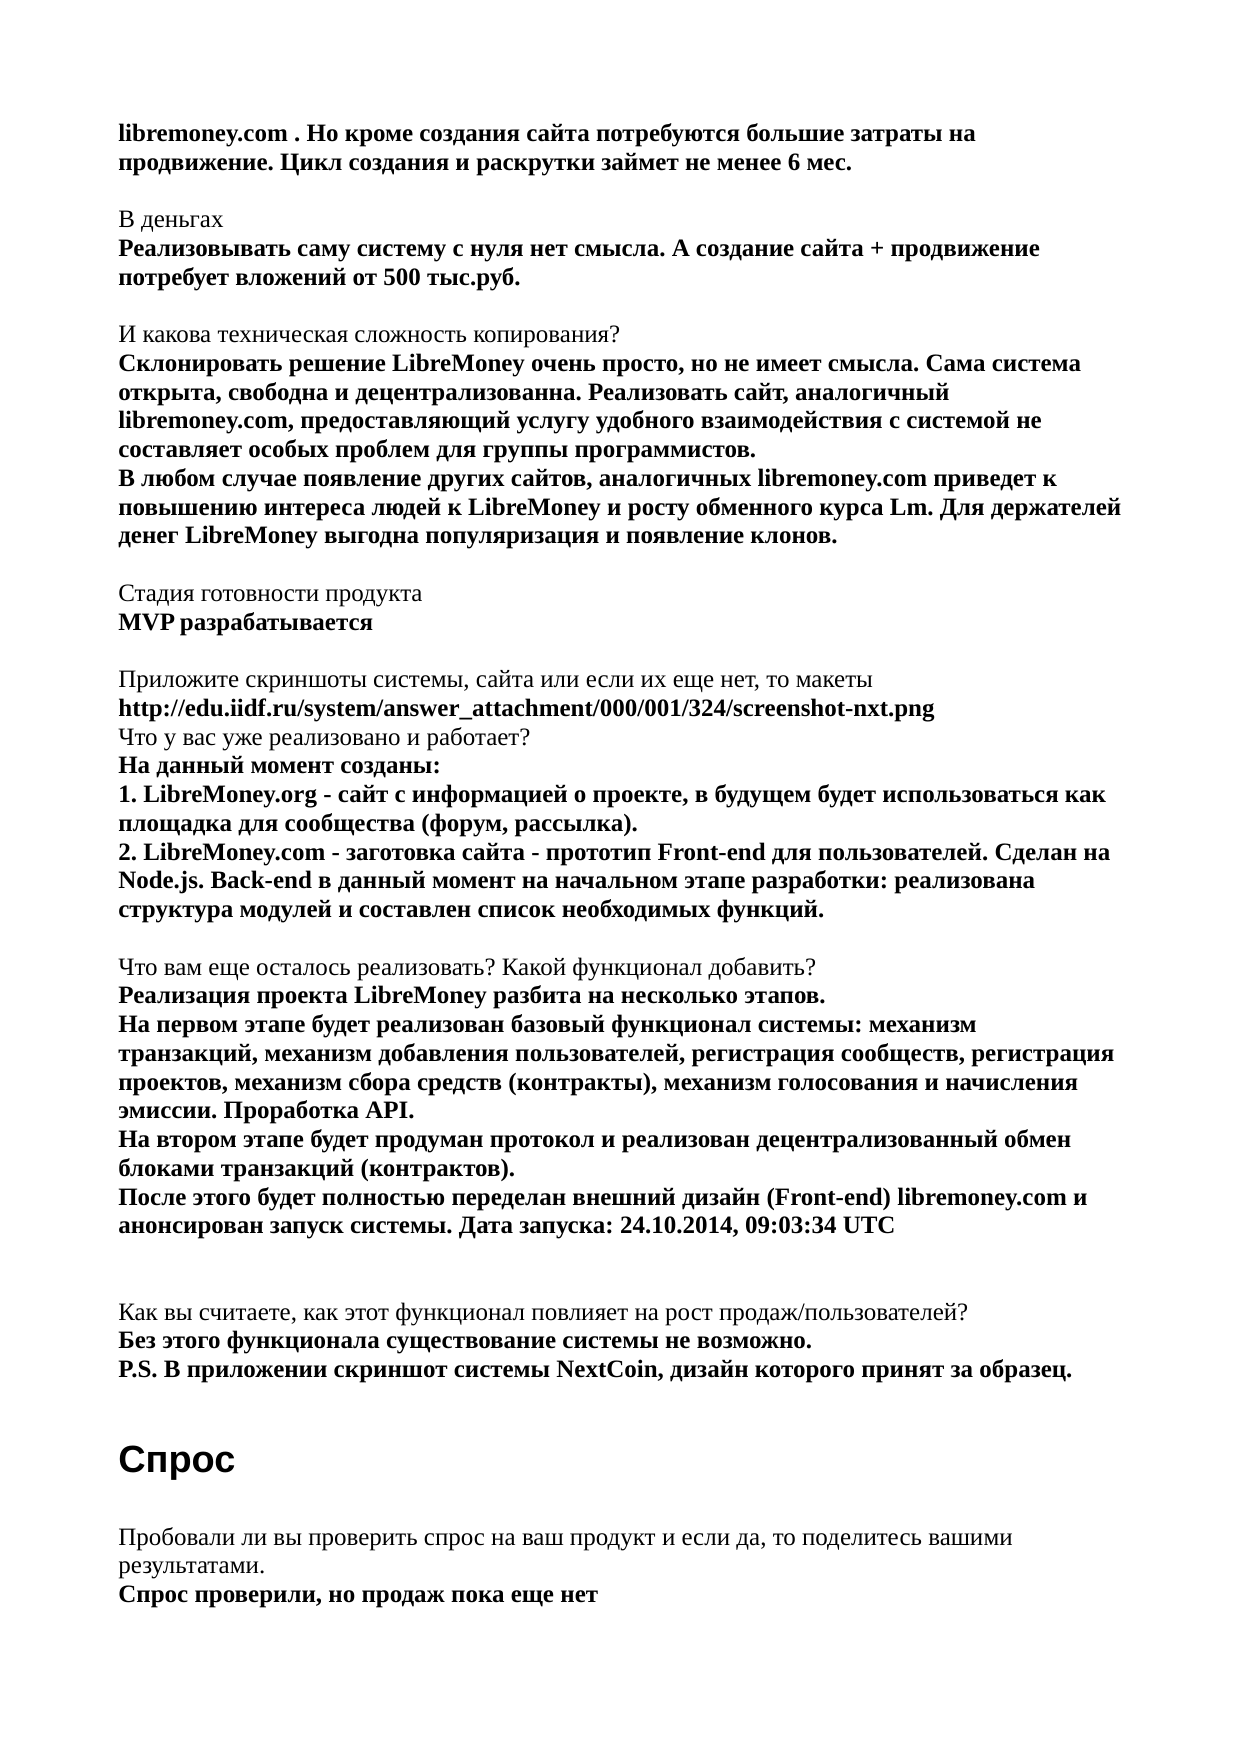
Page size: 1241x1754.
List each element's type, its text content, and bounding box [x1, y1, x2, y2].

text libremoney.com . Но кроме создания сайта потребуются большие затраты на продвижение. Цикл создания и раскрутки займет не менее 6 мес. [118, 118, 1122, 176]
text Склонировать решение LibreMoney очень просто, но не имеет смысла. Сама система открыта, свободна и децентрализованна. Реализовать сайт, аналогичный libremoney.com, предоставляющий услугу удобного взаимодействия с системой не составляет особых проблем для группы программистов. [118, 348, 1122, 463]
subtitle Спрос [118, 1437, 1122, 1481]
text На первом этапе будет реализован базовый функционал системы: механизм транзакций, механизм добавления пользователей, регистрация сообществ, регистрация проектов, механизм сбора средств (контракты), механизм голосования и начисления эмиссии. Проработка API. [118, 1009, 1122, 1124]
text MVP разрабатывается [118, 607, 1122, 636]
text В любом случае появление других сайтов, аналогичных libremoney.com приведет к повышению интереса людей к LibreMoney и росту обменного курса Lm. Для держателей денег LibreMoney выгодна популяризация и появление клонов. [118, 463, 1122, 549]
text Без этого функционала существование системы не возможно. [118, 1326, 1122, 1354]
text 1. LibreMoney.org - сайт с информацией о проекте, в будущем будет использоваться как площадка для сообщества (форум, рассылка). [118, 779, 1122, 837]
text После этого будет полностью переделан внешний дизайн (Front-end) libremoney.com и анонсирован запуск системы. Дата запуска: 24.10.2014, 09:03:34 UTC [118, 1182, 1122, 1239]
text На втором этапе будет продуман протокол и реализован децентрализованный обмен блоками транзакций (контрактов). [118, 1124, 1122, 1182]
text http://edu.iidf.ru/system/answer_attachment/000/001/324/screenshot-nxt.png [118, 693, 1122, 722]
text P.S. В приложении скриншот системы NextCoin, дизайн которого принят за образец. [118, 1354, 1122, 1383]
text Спрос проверили, но продаж пока еще нет [118, 1579, 1122, 1608]
text Реализация проекта LibreMoney разбита на несколько этапов. [118, 981, 1122, 1009]
text Пробовали ли вы проверить спрос на ваш продукт и если да, то поделитесь вашими результатами. [118, 1522, 1122, 1579]
text На данный момент созданы: [118, 751, 1122, 779]
text Как вы считаете, как этот функционал повлияет на рост продаж/пользователей? [118, 1297, 1122, 1326]
text И какова техническая сложность копирования? [118, 319, 1122, 348]
text 2. LibreMoney.com - заготовка сайта - прототип Front-end для пользователей. Сделан на Node.js. Back-end в данный момент на начальном этапе разработки: реализована структура модулей и составлен список необходимых функций. [118, 837, 1122, 923]
text Что вам еще осталось реализовать? Какой функционал добавить? [118, 952, 1122, 981]
text В деньгах [118, 204, 1122, 233]
text Что у вас уже реализовано и работает? [118, 722, 1122, 751]
text Приложите скриншоты системы, сайта или если их еще нет, то макеты [118, 664, 1122, 693]
text Реализовывать саму систему с нуля нет смысла. А создание сайта + продвижение потребует вложений от 500 тыс.руб. [118, 233, 1122, 291]
text Стадия готовности продукта [118, 578, 1122, 607]
